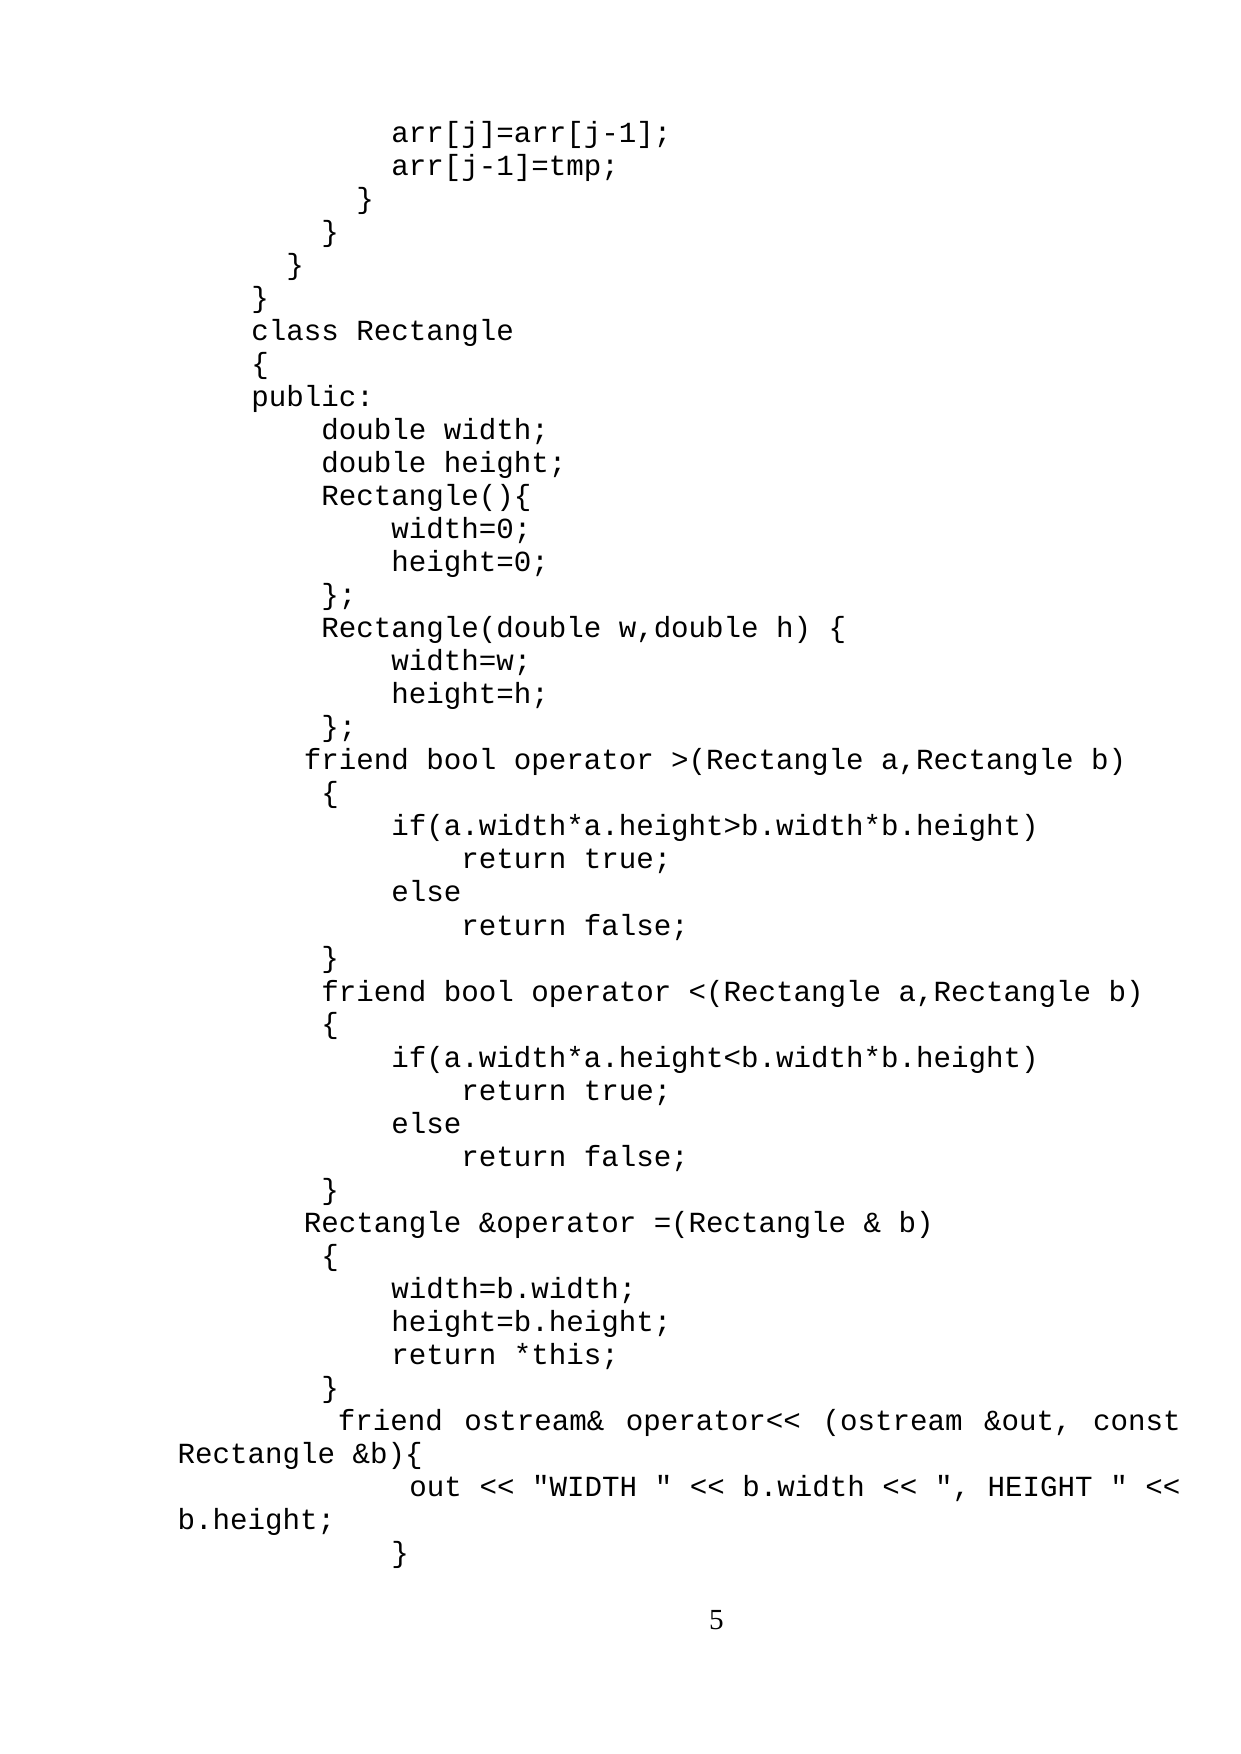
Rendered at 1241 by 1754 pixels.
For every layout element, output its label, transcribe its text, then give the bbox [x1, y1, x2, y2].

text double width; [177, 415, 1181, 448]
text width=w; [177, 646, 1181, 679]
text } [177, 217, 1181, 250]
text return true; [177, 844, 1181, 878]
text width=b.width; [177, 1274, 1181, 1307]
text } [177, 944, 1181, 977]
text height=b.height; [177, 1307, 1181, 1340]
text } [177, 283, 1181, 316]
text return true; [177, 1076, 1181, 1109]
text arr[j-1]=tmp; [177, 151, 1181, 184]
text height=h; [177, 679, 1181, 712]
text Rectangle(){ [177, 481, 1181, 514]
text width=0; [177, 514, 1181, 547]
text { [177, 349, 1181, 382]
text double height; [177, 448, 1181, 481]
text if(a.width*a.height>b.width*b.height) [177, 812, 1181, 844]
text return *this; [177, 1340, 1181, 1373]
text Rectangle(double w,double h) { [177, 613, 1181, 646]
text } [177, 1175, 1181, 1208]
text arr[j]=arr[j-1]; [177, 118, 1181, 151]
text }; [177, 580, 1181, 613]
text friend ostream& operator<< (ostream &out, const Rectangle &b){ [177, 1406, 1181, 1472]
text } [177, 184, 1181, 217]
text } [177, 250, 1181, 283]
text height=0; [177, 547, 1181, 580]
text return false; [177, 1142, 1181, 1175]
text public: [177, 382, 1181, 415]
text friend bool operator >(Rectangle a,Rectangle b) [177, 746, 1181, 778]
text else [177, 878, 1181, 911]
text return false; [177, 911, 1181, 944]
text out << "WIDTH " << b.width << ", HEIGHT " << b.height; [177, 1472, 1181, 1538]
text class Rectangle [177, 316, 1181, 349]
text } [177, 1538, 1181, 1571]
text friend bool operator <(Rectangle a,Rectangle b) [177, 977, 1181, 1010]
text { [177, 1241, 1181, 1274]
text } [177, 1373, 1181, 1406]
text else [177, 1109, 1181, 1142]
text { [177, 1010, 1181, 1043]
text { [177, 778, 1181, 812]
text Rectangle &operator =(Rectangle & b) [177, 1208, 1181, 1241]
text }; [177, 712, 1181, 746]
text if(a.width*a.height<b.width*b.height) [177, 1043, 1181, 1076]
